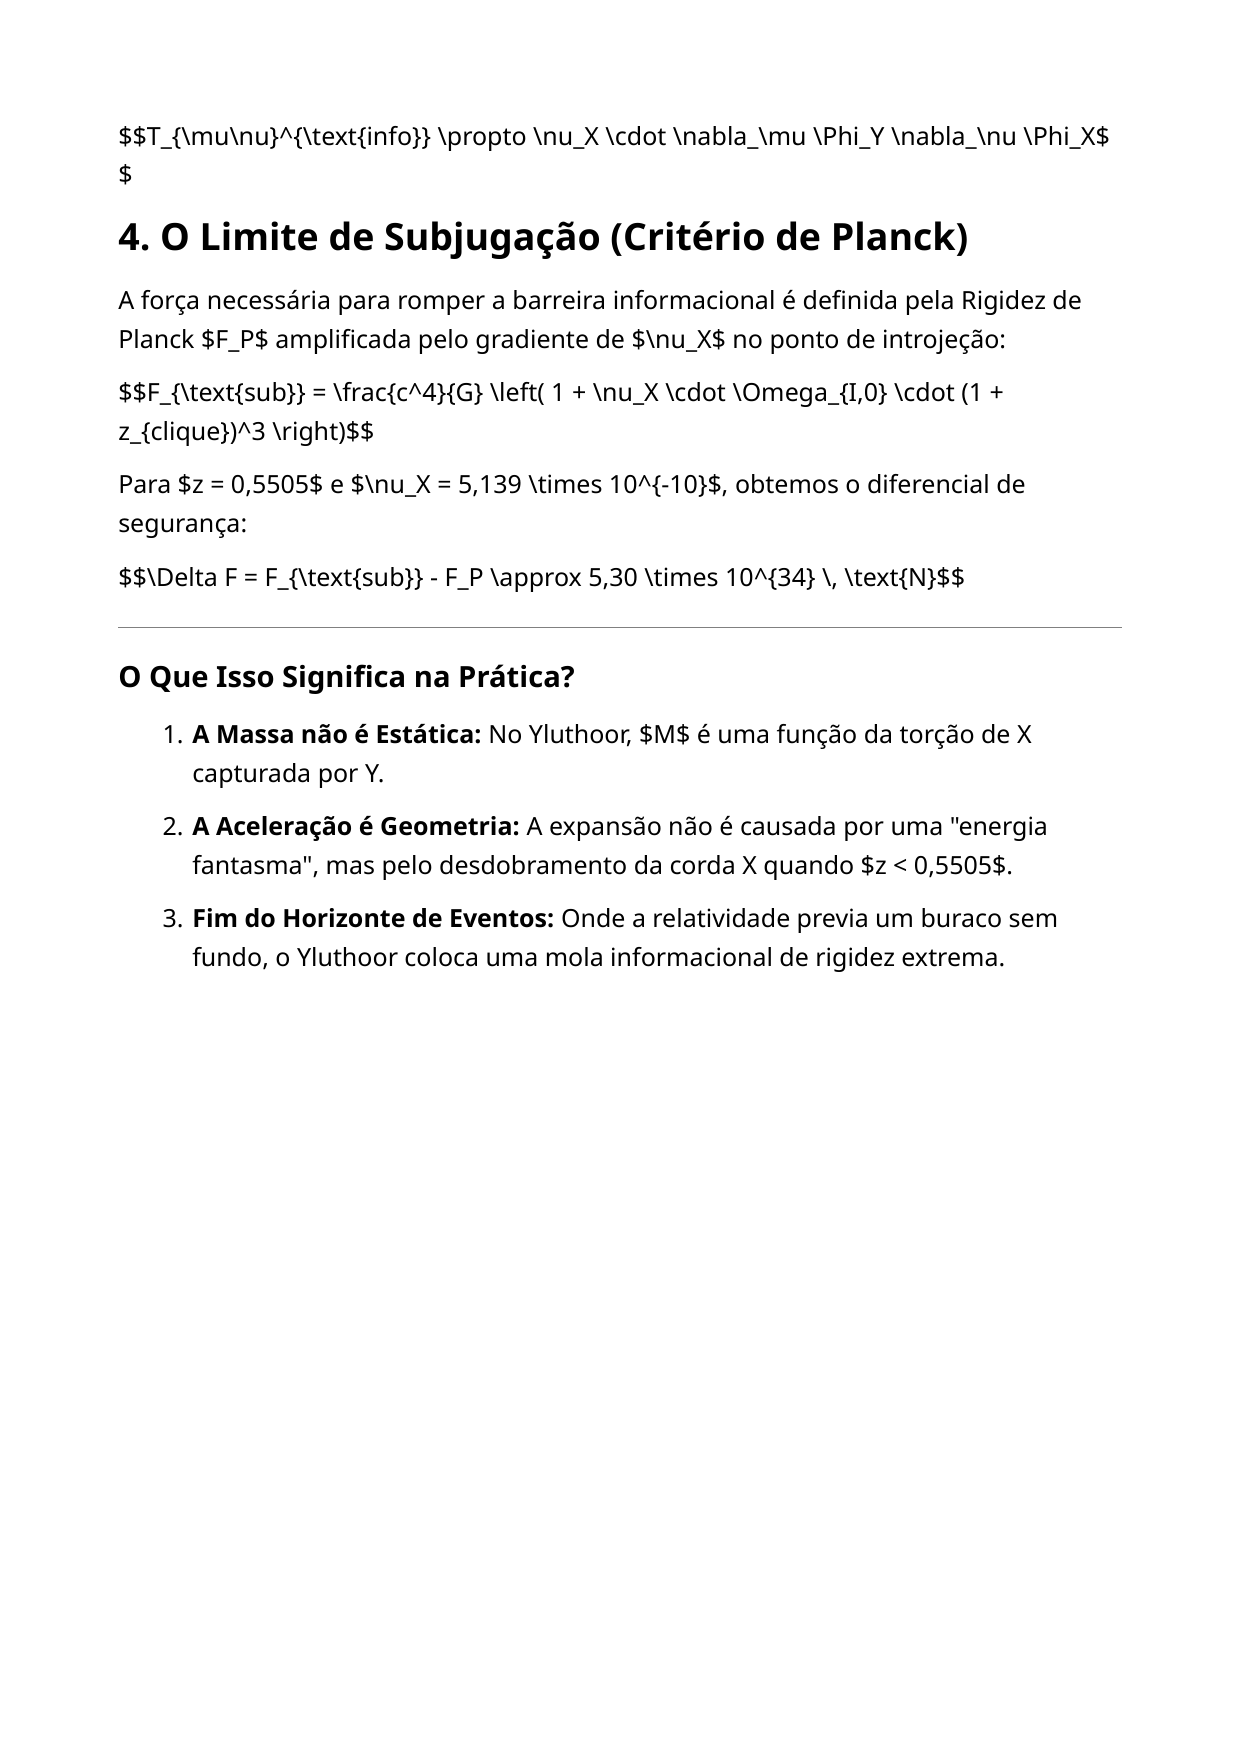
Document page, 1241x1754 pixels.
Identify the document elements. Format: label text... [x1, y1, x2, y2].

text $$\Delta F = F_{\text{sub}} - F_P \approx 5,30 \times 10^{34} \, \text{N}$$ [118, 559, 1122, 593]
list A Massa não é Estática: No Yluthoor, $M$ é uma função da torção de X capturada por Y. [162, 717, 1122, 789]
text $$T_{\mu\nu}^{\text{info}} \propto \nu_X \cdot \nabla_\mu \Phi_Y \nabla_\nu \Phi_X$$ [118, 118, 1122, 191]
subtitle O Que Isso Significa na Prática? [118, 657, 1122, 696]
text A força necessária para romper a barreira informacional é definida pela Rigidez de Planck $F_P$ amplificada pelo gradiente de $\nu_X$ no ponto de introjeção: [118, 283, 1122, 356]
subtitle 4. O Limite de Subjugação (Critério de Planck) [118, 210, 1122, 261]
list Fim do Horizonte de Eventos: Onde a relatividade previa um buraco sem fundo, o Yluthoor coloca uma mola informacional de rigidez extrema. [162, 901, 1122, 973]
list A Aceleração é Geometria: A expansão não é causada por uma "energia fantasma", mas pelo desdobramento da corda X quando $z < 0,5505$. [162, 809, 1122, 881]
text $$F_{\text{sub}} = \frac{c^4}{G} \left( 1 + \nu_X \cdot \Omega_{I,0} \cdot (1 + z_{clique})^3 \right)$$ [118, 375, 1122, 448]
text Para $z = 0,5505$ e $\nu_X = 5,139 \times 10^{-10}$, obtemos o diferencial de segurança: [118, 467, 1122, 540]
